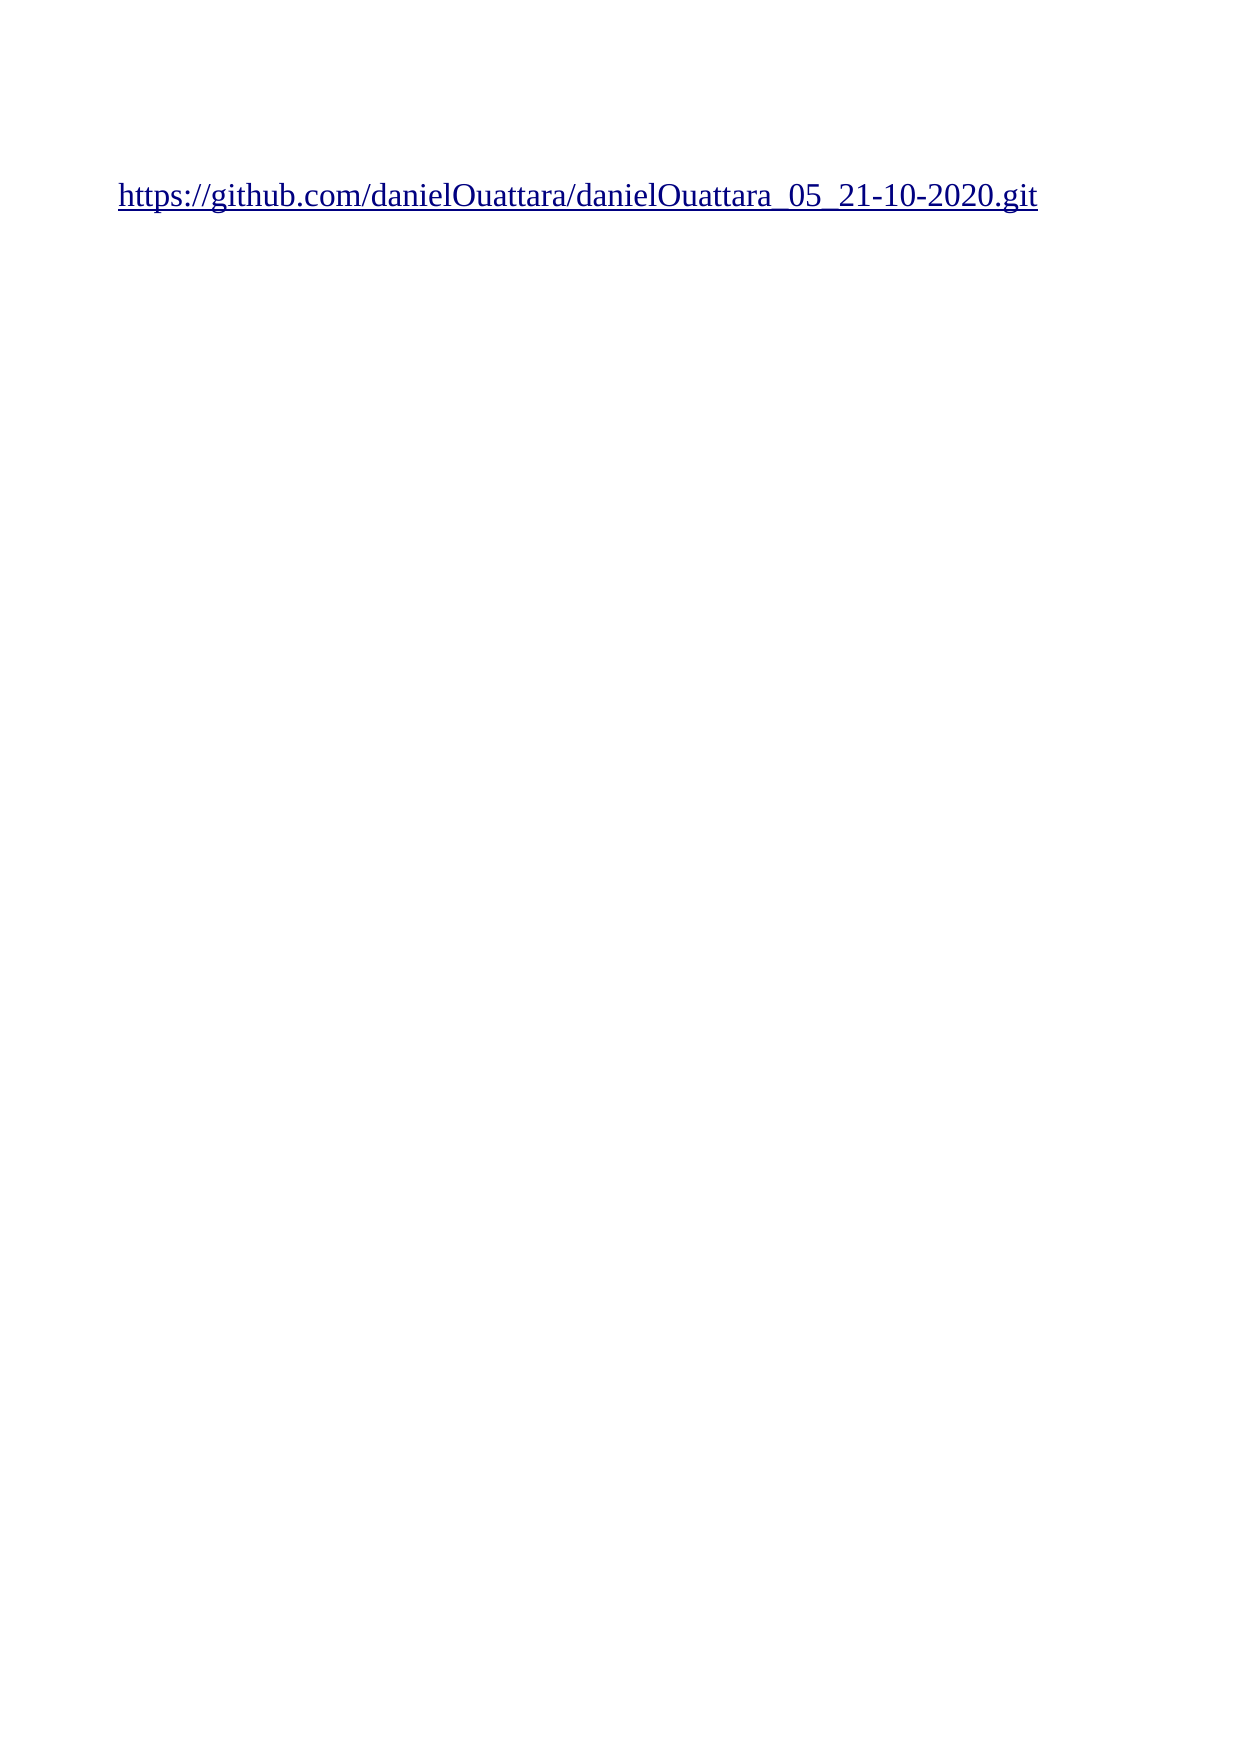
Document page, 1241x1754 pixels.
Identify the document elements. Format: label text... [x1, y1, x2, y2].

text https://github.com/danielOuattara/danielOuattara_05_21-10-2020.git [118, 176, 1122, 214]
